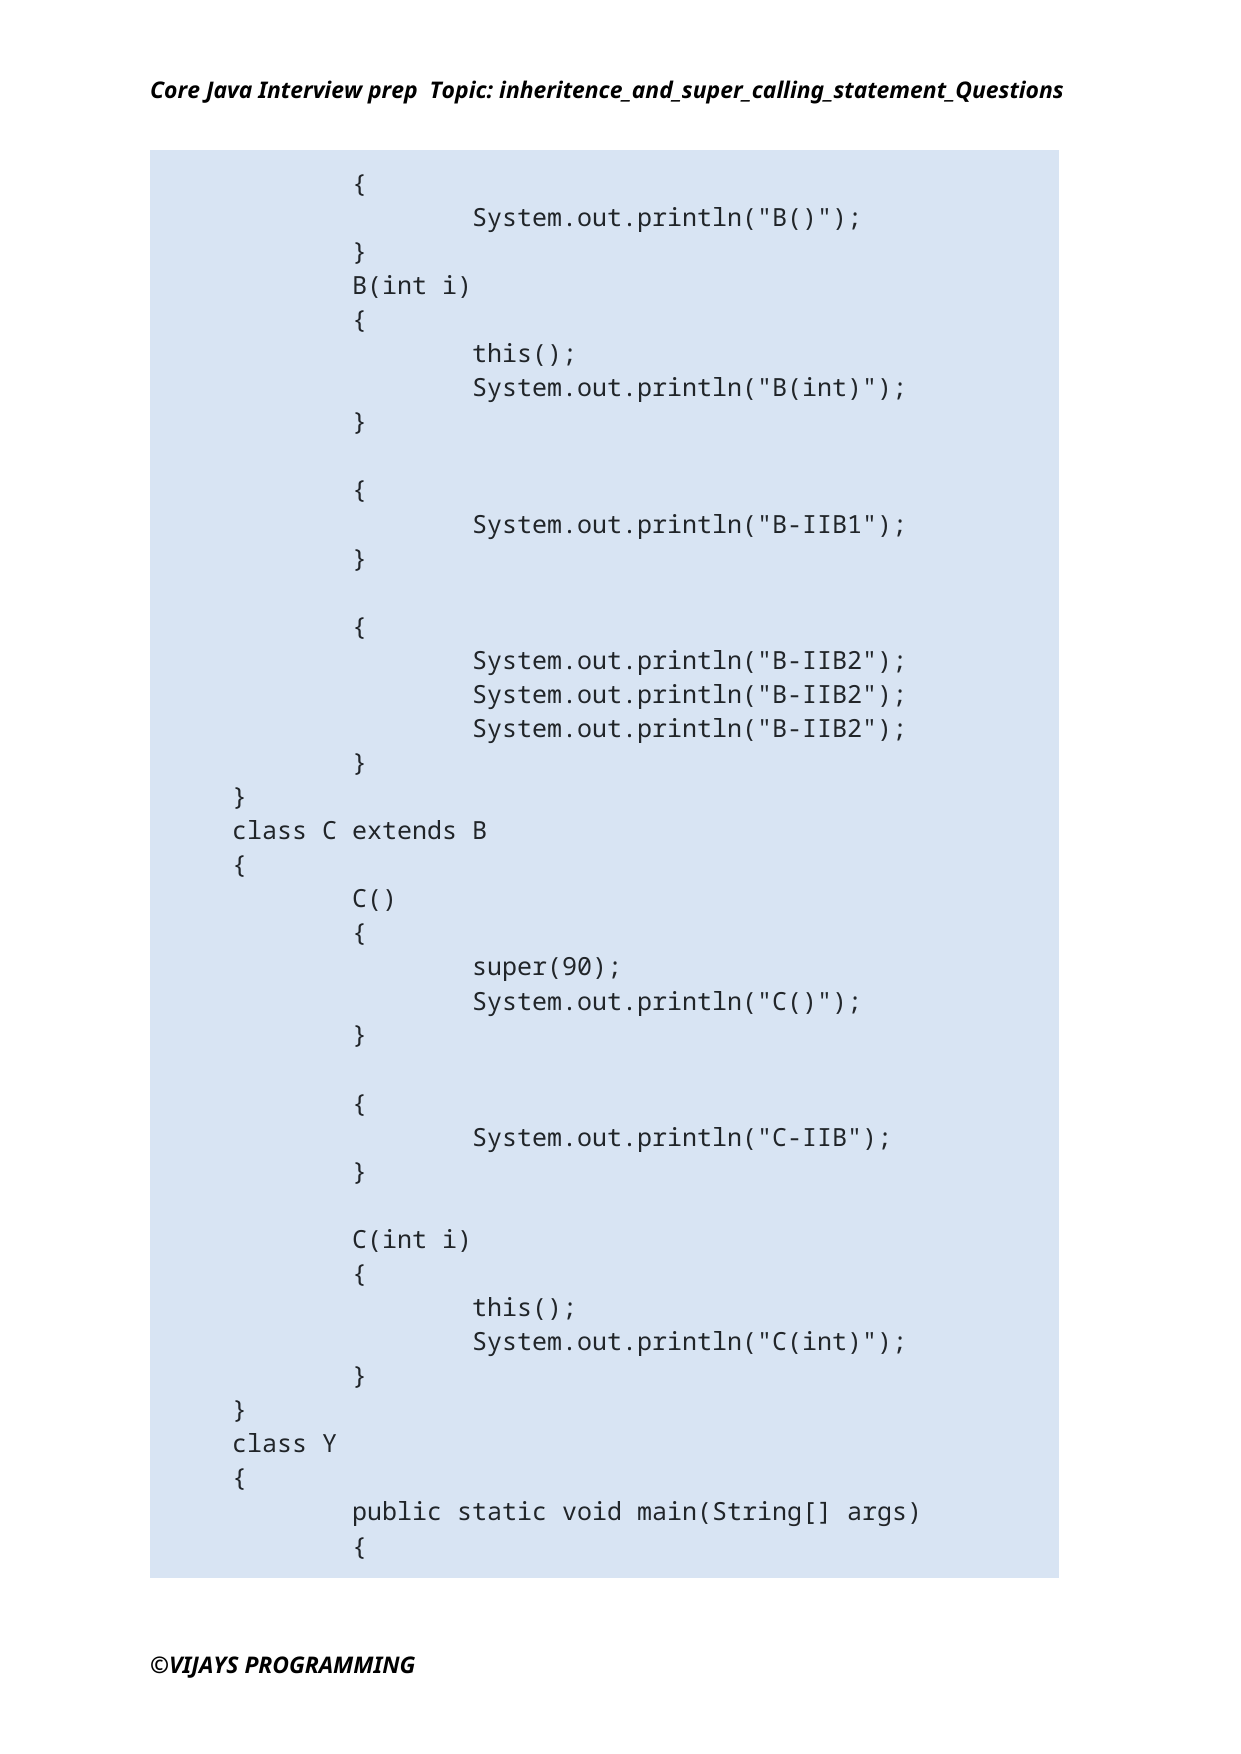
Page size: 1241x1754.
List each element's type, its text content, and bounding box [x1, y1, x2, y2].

table_cell [1060, 150, 1090, 1578]
table_cell { System.out.println("B()"); } B(int i) { this(); System.out.println("B(int)"); } { System.out.println("B-IIB1"); } { System.out.println("B-IIB2"); System.out.println("B-IIB2"); System.out.println("B-IIB2"); } } class C extends B { C() { super(90); System.out.println("C()"); } { System.out.println("C-IIB"); } C(int i) { this(); System.out.println("C(int)"); } } class Y { public static void main(String[] args) { [216, 150, 1059, 1578]
table_cell [150, 150, 216, 1578]
